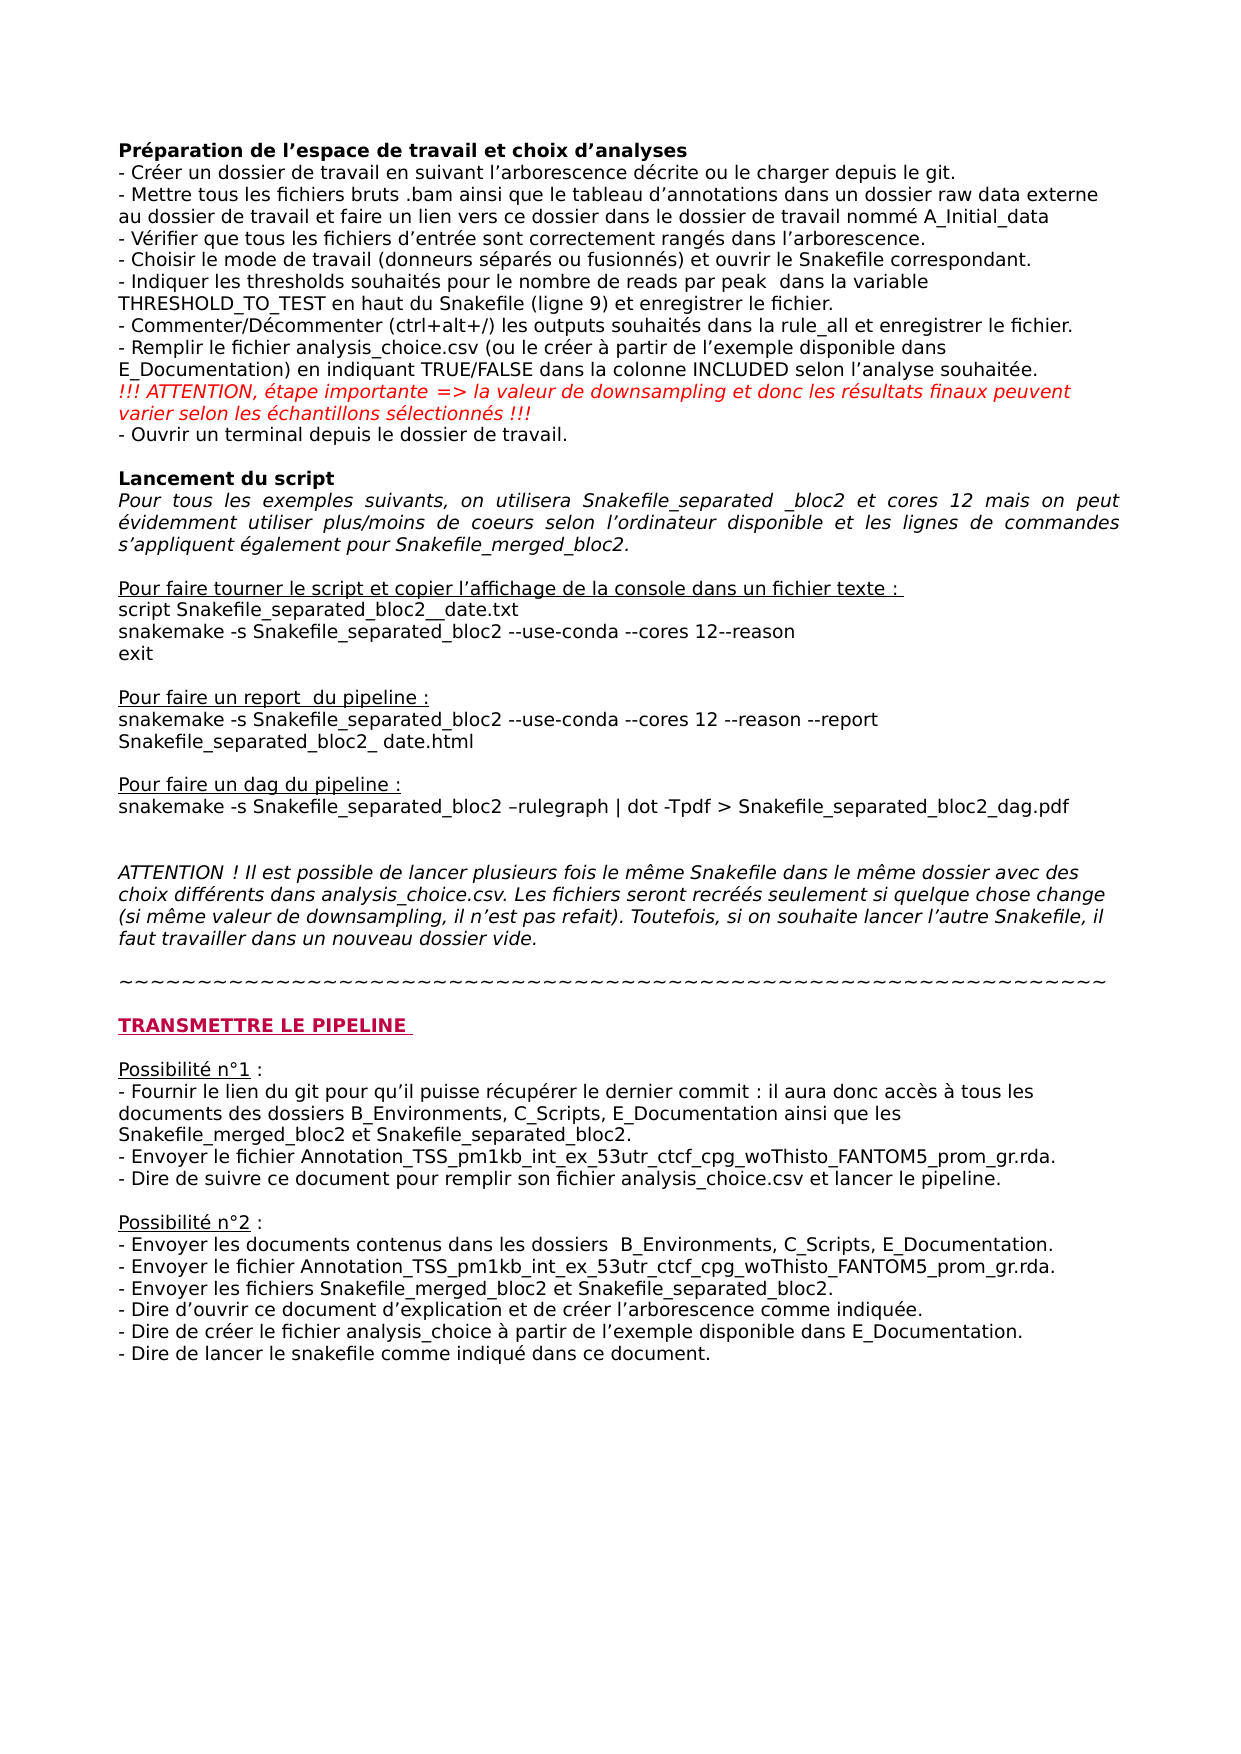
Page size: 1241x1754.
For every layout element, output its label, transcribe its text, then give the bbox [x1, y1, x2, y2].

text Lancement du script [118, 468, 1122, 490]
text snakemake -s Snakefile_separated_bloc2 --use-conda --cores 12--reason [118, 621, 1122, 643]
text !!! ATTENTION, étape importante => la valeur de downsampling et donc les résultats finaux peuvent varier selon les échantillons sélectionnés !!! [118, 381, 1122, 424]
text - Dire d’ouvrir ce document d’explication et de créer l’arborescence comme indiquée. [118, 1299, 1122, 1321]
text - Mettre tous les fichiers bruts .bam ainsi que le tableau d’annotations dans un dossier raw data externe au dossier de travail et faire un lien vers ce dossier dans le dossier de travail nommé A_Initial_data [118, 184, 1122, 227]
text Pour faire un report du pipeline : [118, 687, 1122, 709]
text - Vérifier que tous les fichiers d’entrée sont correctement rangés dans l’arborescence. [118, 227, 1122, 249]
text - Envoyer les fichiers Snakefile_merged_bloc2 et Snakefile_separated_bloc2. [118, 1277, 1122, 1299]
text - Envoyer le fichier Annotation_TSS_pm1kb_int_ex_53utr_ctcf_cpg_woThisto_FANTOM5_prom_gr.rda. [118, 1256, 1122, 1277]
text Pour faire un dag du pipeline : [118, 774, 1122, 796]
text TRANSMETTRE LE PIPELINE [118, 1015, 1122, 1037]
text - Indiquer les thresholds souhaités pour le nombre de reads par peak dans la variable THRESHOLD_TO_TEST en haut du Snakefile (ligne 9) et enregistrer le fichier. [118, 271, 1122, 315]
text Possibilité n°2 : [118, 1212, 1122, 1234]
text ~~~~~~~~~~~~~~~~~~~~~~~~~~~~~~~~~~~~~~~~~~~~~~~~~~~~~~~~~~~~~~~ [118, 971, 1122, 993]
text - Envoyer le fichier Annotation_TSS_pm1kb_int_ex_53utr_ctcf_cpg_woThisto_FANTOM5_prom_gr.rda. [118, 1146, 1122, 1168]
text script Snakefile_separated_bloc2__date.txt [118, 599, 1122, 621]
text - Dire de suivre ce document pour remplir son fichier analysis_choice.csv et lancer le pipeline. [118, 1168, 1122, 1190]
text - Remplir le fichier analysis_choice.csv (ou le créer à partir de l’exemple disponible dans E_Documentation) en indiquant TRUE/FALSE dans la colonne INCLUDED selon l’analyse souhaitée. [118, 337, 1122, 381]
text snakemake -s Snakefile_separated_bloc2 –rulegraph | dot -Tpdf > Snakefile_separated_bloc2_dag.pdf [118, 796, 1122, 818]
text Pour tous les exemples suivants, on utilisera Snakefile_separated _bloc2 et cores 12 mais on peut évidemment utiliser plus/moins de coeurs selon l’ordinateur disponible et les lignes de commandes s’appliquent également pour Snakefile_merged_bloc2. [118, 490, 1122, 556]
text ATTENTION ! Il est possible de lancer plusieurs fois le même Snakefile dans le même dossier avec des choix différents dans analysis_choice.csv. Les fichiers seront recréés seulement si quelque chose change (si même valeur de downsampling, il n’est pas refait). Toutefois, si on souhaite lancer l’autre Snakefile, il faut travailler dans un nouveau dossier vide. [118, 862, 1122, 949]
text - Envoyer les documents contenus dans les dossiers B_Environments, C_Scripts, E_Documentation. [118, 1234, 1122, 1256]
text exit [118, 643, 1122, 665]
text - Dire de créer le fichier analysis_choice à partir de l’exemple disponible dans E_Documentation. [118, 1321, 1122, 1343]
text Possibilité n°1 : [118, 1059, 1122, 1081]
text - Commenter/Décommenter (ctrl+alt+/) les outputs souhaités dans la rule_all et enregistrer le fichier. [118, 315, 1122, 337]
text - Ouvrir un terminal depuis le dossier de travail. [118, 424, 1122, 446]
text - Dire de lancer le snakefile comme indiqué dans ce document. [118, 1343, 1122, 1365]
text - Choisir le mode de travail (donneurs séparés ou fusionnés) et ouvrir le Snakefile correspondant. [118, 249, 1122, 271]
text - Créer un dossier de travail en suivant l’arborescence décrite ou le charger depuis le git. [118, 162, 1122, 184]
text Préparation de l’espace de travail et choix d’analyses [118, 140, 1122, 162]
text snakemake -s Snakefile_separated_bloc2 --use-conda --cores 12 --reason --report Snakefile_separated_bloc2_ date.html [118, 709, 1122, 752]
text Pour faire tourner le script et copier l’affichage de la console dans un fichier texte : [118, 577, 1122, 599]
text - Fournir le lien du git pour qu’il puisse récupérer le dernier commit : il aura donc accès à tous les documents des dossiers B_Environments, C_Scripts, E_Documentation ainsi que les Snakefile_merged_bloc2 et Snakefile_separated_bloc2. [118, 1081, 1122, 1146]
